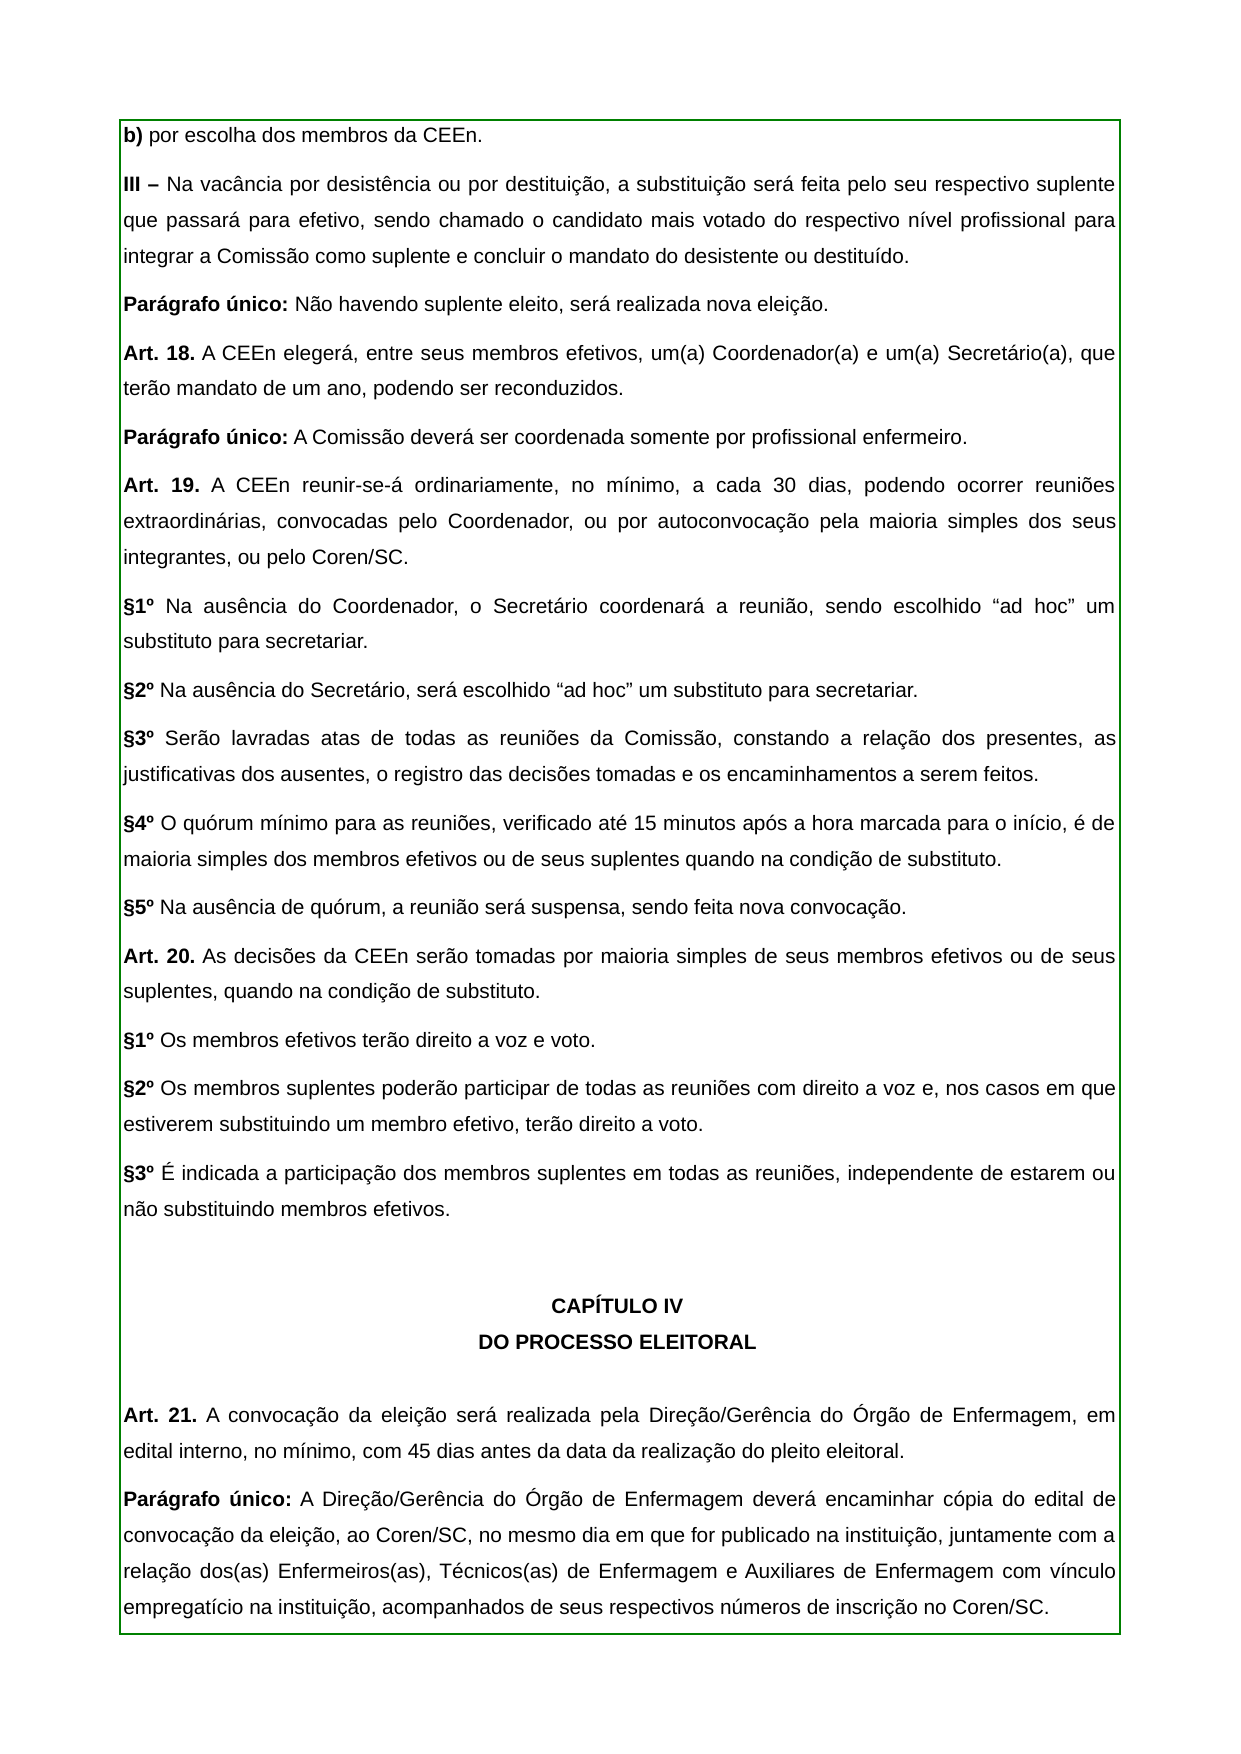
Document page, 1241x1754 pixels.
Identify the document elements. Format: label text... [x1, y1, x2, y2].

text Parágrafo único: A Direção/Gerência do Órgão de Enfermagem deverá encaminhar cópia do edital de convocação da eleição, ao Coren/SC, no mesmo dia em que for publicado na instituição, juntamente com a relação dos(as) Enfermeiros(as), Técnicos(as) de Enfermagem e Auxiliares de Enfermagem com vínculo empregatício na instituição, acompanhados de seus respectivos números de inscrição no Coren/SC. [123, 1487, 1117, 1619]
text III – Na vacância por desistência ou por destituição, a substituição será feita pelo seu respectivo suplente que passará para efetivo, sendo chamado o candidato mais votado do respectivo nível profissional para integrar a Comissão como suplente e concluir o mandato do desistente ou destituído. [123, 172, 1117, 267]
text §5º Na ausência de quórum, a reunião será suspensa, sendo feita nova convocação. [123, 895, 1117, 919]
text §2º Os membros suplentes poderão participar de todas as reuniões com direito a voz e, nos casos em que estiverem substituindo um membro efetivo, terão direito a voto. [123, 1076, 1117, 1136]
text Art. 20. As decisões da CEEn serão tomadas por maioria simples de seus membros efetivos ou de seus suplentes, quando na condição de substituto. [123, 943, 1117, 1003]
text CAPÍTULO IV [123, 1293, 1117, 1317]
text Art. 18. A CEEn elegerá, entre seus membros efetivos, um(a) Coordenador(a) e um(a) Secretário(a), que terão mandato de um ano, podendo ser reconduzidos. [123, 340, 1117, 400]
text Parágrafo único: Não havendo suplente eleito, será realizada nova eleição. [123, 292, 1117, 316]
text Parágrafo único: A Comissão deverá ser coordenada somente por profissional enfermeiro. [123, 425, 1117, 449]
text §2º Na ausência do Secretário, será escolhido “ad hoc” um substituto para secretariar. [123, 678, 1117, 702]
text DO PROCESSO ELEITORAL [123, 1330, 1117, 1354]
text Art. 19. A CEEn reunir-se-á ordinariamente, no mínimo, a cada 30 dias, podendo ocorrer reuniões extraordinárias, convocadas pelo Coordenador, ou por autoconvocação pela maioria simples dos seus integrantes, ou pelo Coren/SC. [123, 473, 1117, 569]
text Art. 21. A convocação da eleição será realizada pela Direção/Gerência do Órgão de Enfermagem, em edital interno, no mínimo, com 45 dias antes da data da realização do pleito eleitoral. [123, 1403, 1117, 1463]
text §4º O quórum mínimo para as reuniões, verificado até 15 minutos após a hora marcada para o início, é de maioria simples dos membros efetivos ou de seus suplentes quando na condição de substituto. [123, 811, 1117, 871]
text b) por escolha dos membros da CEEn. [123, 123, 1117, 147]
text §1º Na ausência do Coordenador, o Secretário coordenará a reunião, sendo escolhido “ad hoc” um substituto para secretariar. [123, 593, 1117, 653]
text §3º É indicada a participação dos membros suplentes em todas as reuniões, independente de estarem ou não substituindo membros efetivos. [123, 1161, 1117, 1221]
text §1º Os membros efetivos terão direito a voz e voto. [123, 1028, 1117, 1052]
text §3º Serão lavradas atas de todas as reuniões da Comissão, constando a relação dos presentes, as justificativas dos ausentes, o registro das decisões tomadas e os encaminhamentos a serem feitos. [123, 726, 1117, 786]
